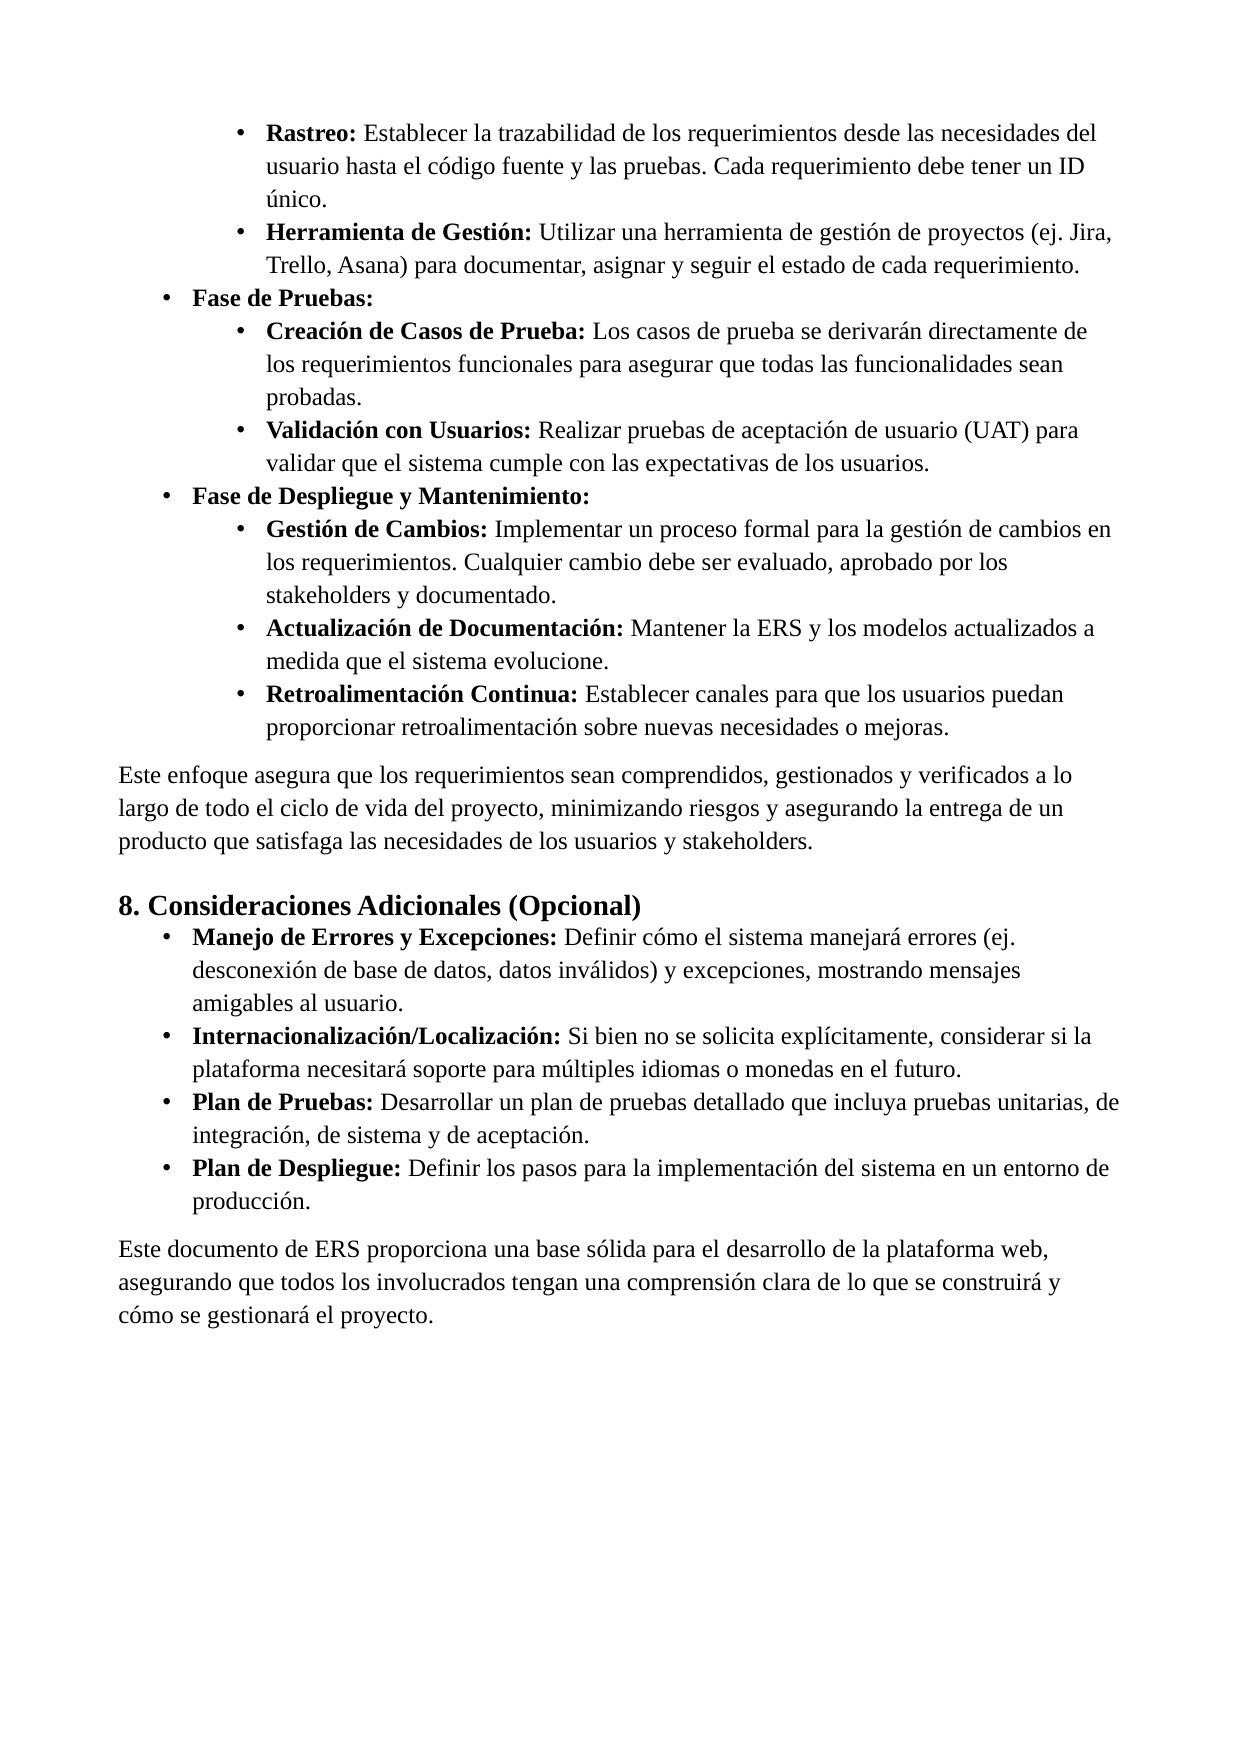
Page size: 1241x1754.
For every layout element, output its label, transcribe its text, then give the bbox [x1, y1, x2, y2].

text Este documento de ERS proporciona una base sólida para el desarrollo de la plataforma web, asegurando que todos los involucrados tengan una comprensión clara de lo que se construirá y cómo se gestionará el proyecto. [118, 1234, 1122, 1328]
list Validación con Usuarios: Realizar pruebas de aceptación de usuario (UAT) para validar que el sistema cumple con las expectativas de los usuarios. [236, 415, 1122, 477]
subtitle 8. Consideraciones Adicionales (Opcional) [118, 888, 1122, 922]
list Herramienta de Gestión: Utilizar una herramienta de gestión de proyectos (ej. Jira, Trello, Asana) para documentar, asignar y seguir el estado de cada requerimiento. [236, 217, 1122, 279]
list Creación de Casos de Prueba: Los casos de prueba se derivarán directamente de los requerimientos funcionales para asegurar que todas las funcionalidades sean probadas. [236, 316, 1122, 411]
list Plan de Despliegue: Definir los pasos para la implementación del sistema en un entorno de producción. [162, 1153, 1122, 1215]
list Plan de Pruebas: Desarrollar un plan de pruebas detallado que incluya pruebas unitarias, de integración, de sistema y de aceptación. [162, 1087, 1122, 1149]
list Retroalimentación Continua: Establecer canales para que los usuarios puedan proporcionar retroalimentación sobre nuevas necesidades o mejoras. [236, 679, 1122, 741]
list Manejo de Errores y Excepciones: Definir cómo el sistema manejará errores (ej. desconexión de base de datos, datos inválidos) y excepciones, mostrando mensajes amigables al usuario. [162, 922, 1122, 1017]
list Fase de Despliegue y Mantenimiento: [162, 481, 1122, 510]
list Actualización de Documentación: Mantener la ERS y los modelos actualizados a medida que el sistema evolucione. [236, 613, 1122, 675]
list Rastreo: Establecer la trazabilidad de los requerimientos desde las necesidades del usuario hasta el código fuente y las pruebas. Cada requerimiento debe tener un ID único. [236, 118, 1122, 213]
list Fase de Pruebas: [162, 283, 1122, 312]
text Este enfoque asegura que los requerimientos sean comprendidos, gestionados y verificados a lo largo de todo el ciclo de vida del proyecto, minimizando riesgos y asegurando la entrega de un producto que satisfaga las necesidades de los usuarios y stakeholders. [118, 760, 1122, 855]
list Gestión de Cambios: Implementar un proceso formal para la gestión de cambios en los requerimientos. Cualquier cambio debe ser evaluado, aprobado por los stakeholders y documentado. [236, 514, 1122, 609]
list Internacionalización/Localización: Si bien no se solicita explícitamente, considerar si la plataforma necesitará soporte para múltiples idiomas o monedas en el futuro. [162, 1021, 1122, 1083]
